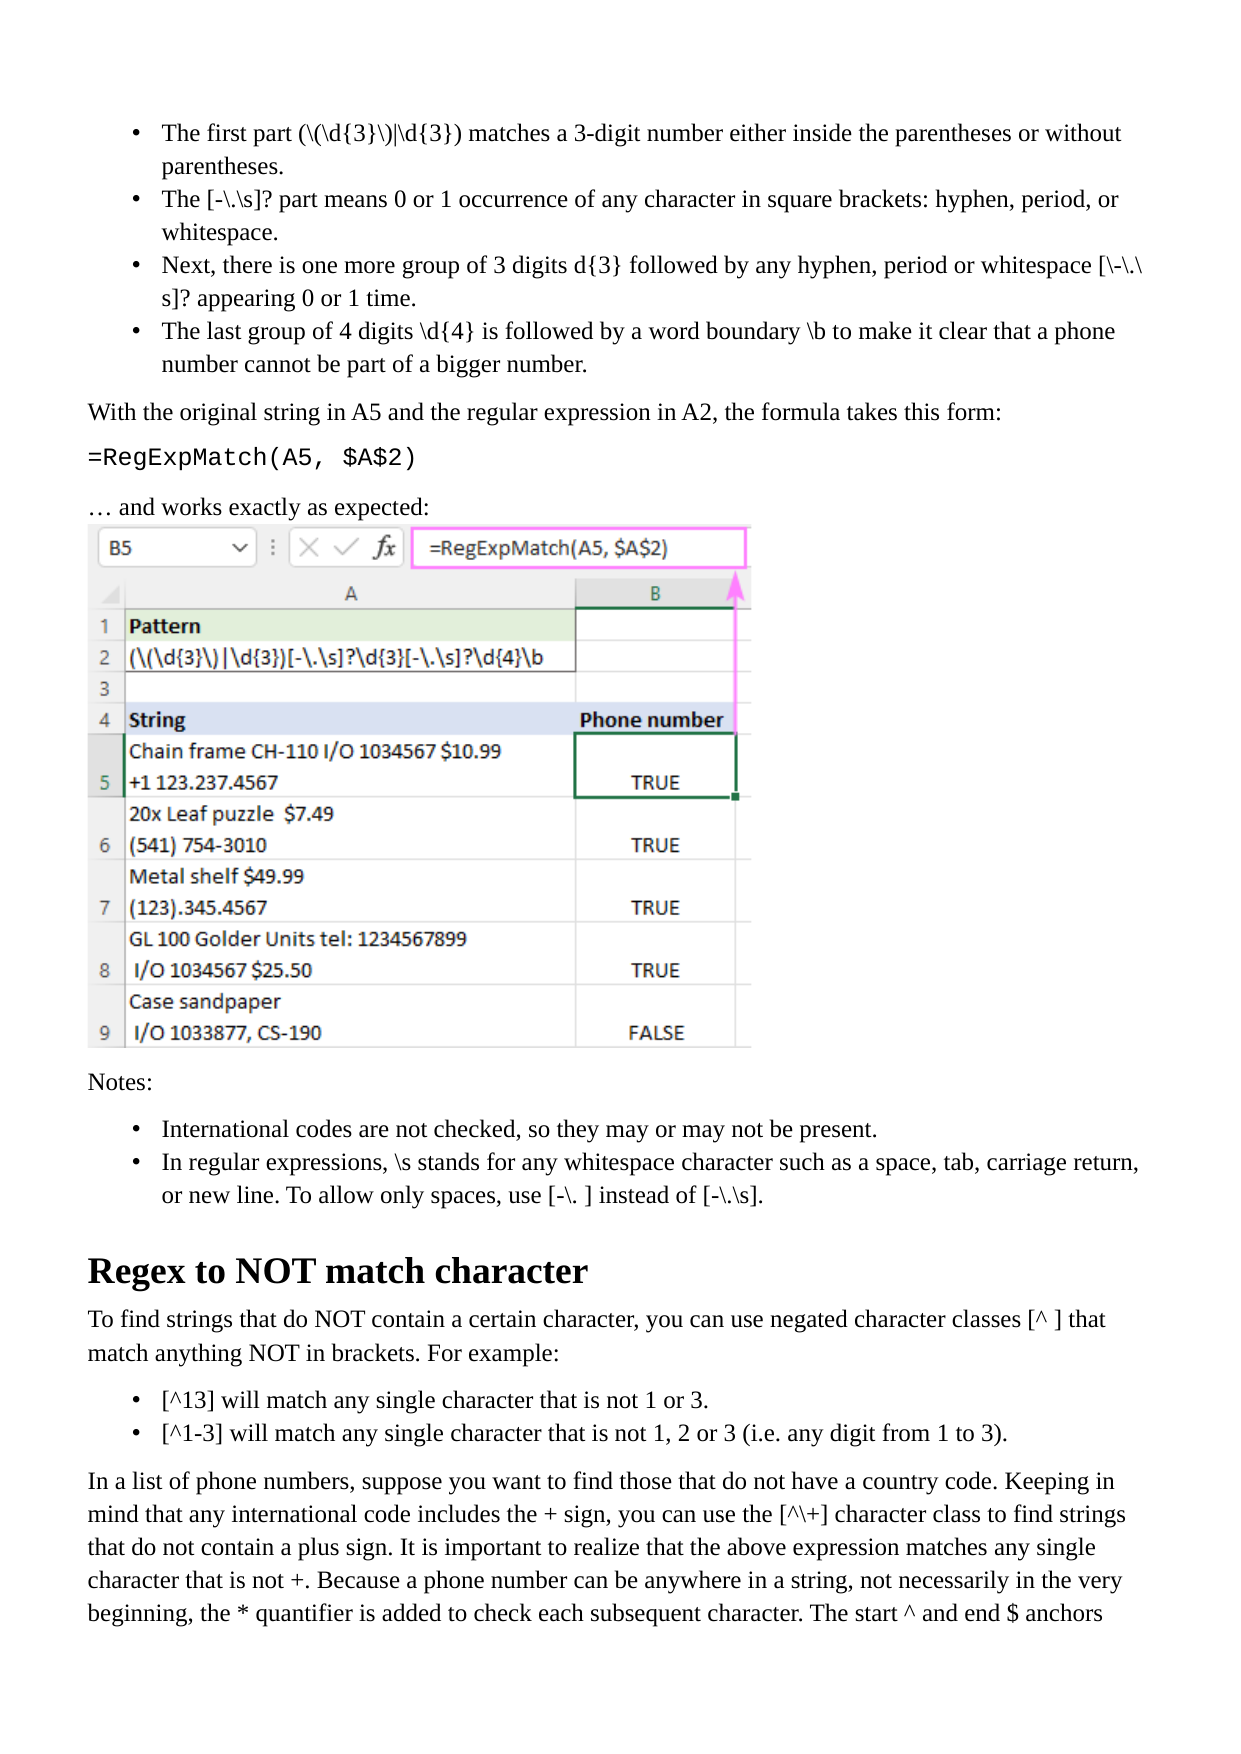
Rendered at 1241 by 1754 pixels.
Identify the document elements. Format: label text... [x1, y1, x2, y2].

text In a list of phone numbers, suppose you want to find those that do not have a country code. Keeping in mind that any international code includes the + sign, you can use the [^\+] character class to find strings that do not contain a plus sign. It is important to realize that the above expression matches any single character that is not +. Because a phone number can be anywhere in a string, not necessarily in the very beginning, the * quantifier is added to check each subsequent character. The start ^ and end $ anchors [87, 1466, 1162, 1627]
list The [-\.\s]? part means 0 or 1 occurrence of any character in square brackets: hyphen, period, or whitespace. [132, 184, 1162, 246]
text To find strings that do NOT contain a certain character, you can use negated character classes [^ ] that match anything NOT in brackets. For example: [87, 1304, 1162, 1366]
list [^1-3] will match any single character that is not 1, 2 or 3 (i.e. any digit from 1 to 3). [132, 1418, 1162, 1447]
list The last group of 4 digits \d{4} is followed by a word boundary \b to make it clear that a phone number cannot be part of a bigger number. [132, 316, 1162, 378]
list The first part (\(\d{3}\)|\d{3}) matches a 3-digit number either inside the parentheses or without parentheses. [132, 118, 1162, 180]
text With the original string in A5 and the regular expression in A2, the formula takes this form: [87, 397, 1162, 426]
list In regular expressions, \s stands for any whitespace character such as a space, tab, carriage return, or new line. To allow only spaces, use [-\. ] instead of [-\.\s]. [132, 1147, 1162, 1209]
list Next, there is one more group of 3 digits d{3} followed by any hyphen, period or whitespace [\-\.\s]? appearing 0 or 1 time. [132, 250, 1162, 312]
list International codes are not checked, so they may or may not be present. [132, 1114, 1162, 1143]
picture [87, 524, 752, 1048]
subtitle Regex to NOT match character [87, 1249, 1162, 1292]
text … and works exactly as expected: [87, 492, 1162, 1048]
text =RegExpMatch(A5, $A$2) [87, 444, 1162, 473]
list [^13] will match any single character that is not 1 or 3. [132, 1385, 1162, 1414]
text Notes: [87, 1067, 1162, 1096]
